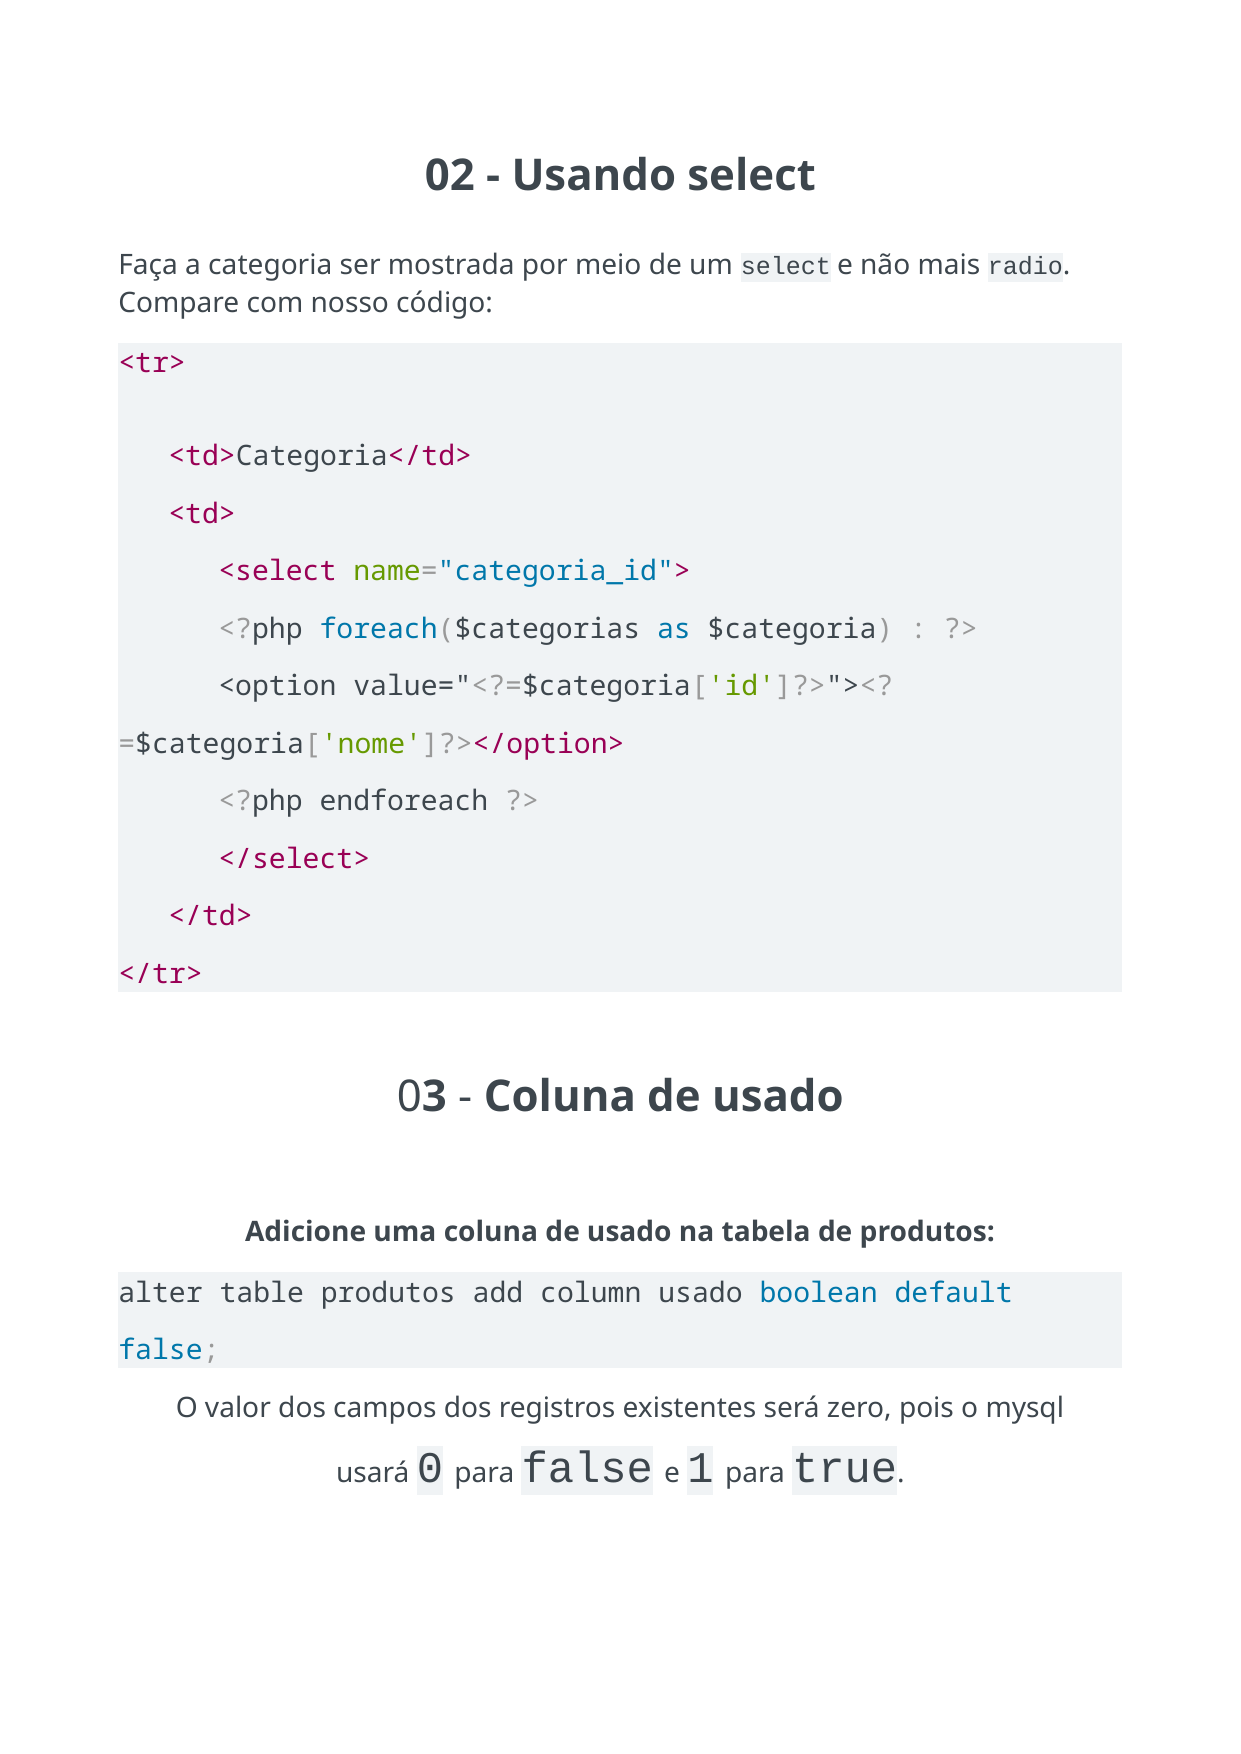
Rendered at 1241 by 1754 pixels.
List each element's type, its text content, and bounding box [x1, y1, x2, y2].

text <tr> [118, 343, 1122, 381]
text Compare com nosso código: [118, 282, 1122, 321]
text <td>Categoria</td> [118, 436, 1122, 474]
text alter table produtos add column usado boolean default false; [118, 1272, 1122, 1368]
text <td> [118, 493, 1122, 532]
text <?php endforeach ?> [118, 781, 1122, 819]
text </tr> [118, 953, 1122, 992]
subtitle 02 - Usando select [118, 143, 1122, 203]
text </td> [118, 896, 1122, 934]
text Adicione uma coluna de usado na tabela de produtos: [118, 1211, 1122, 1250]
subtitle 03 - Coluna de usado [118, 1064, 1122, 1124]
text <option value="<?=$categoria['id']?>"><?=$categoria['nome']?></option> [118, 666, 1122, 762]
text </select> [118, 838, 1122, 877]
text <?php foreach($categorias as $categoria) : ?> [118, 608, 1122, 647]
text <select name="categoria_id"> [118, 551, 1122, 589]
text Faça a categoria ser mostrada por meio de um select e não mais radio. [118, 244, 1122, 282]
text O valor dos campos dos registros existentes será zero, pois o mysql usará 0 para false e 1 para true. [118, 1387, 1122, 1495]
